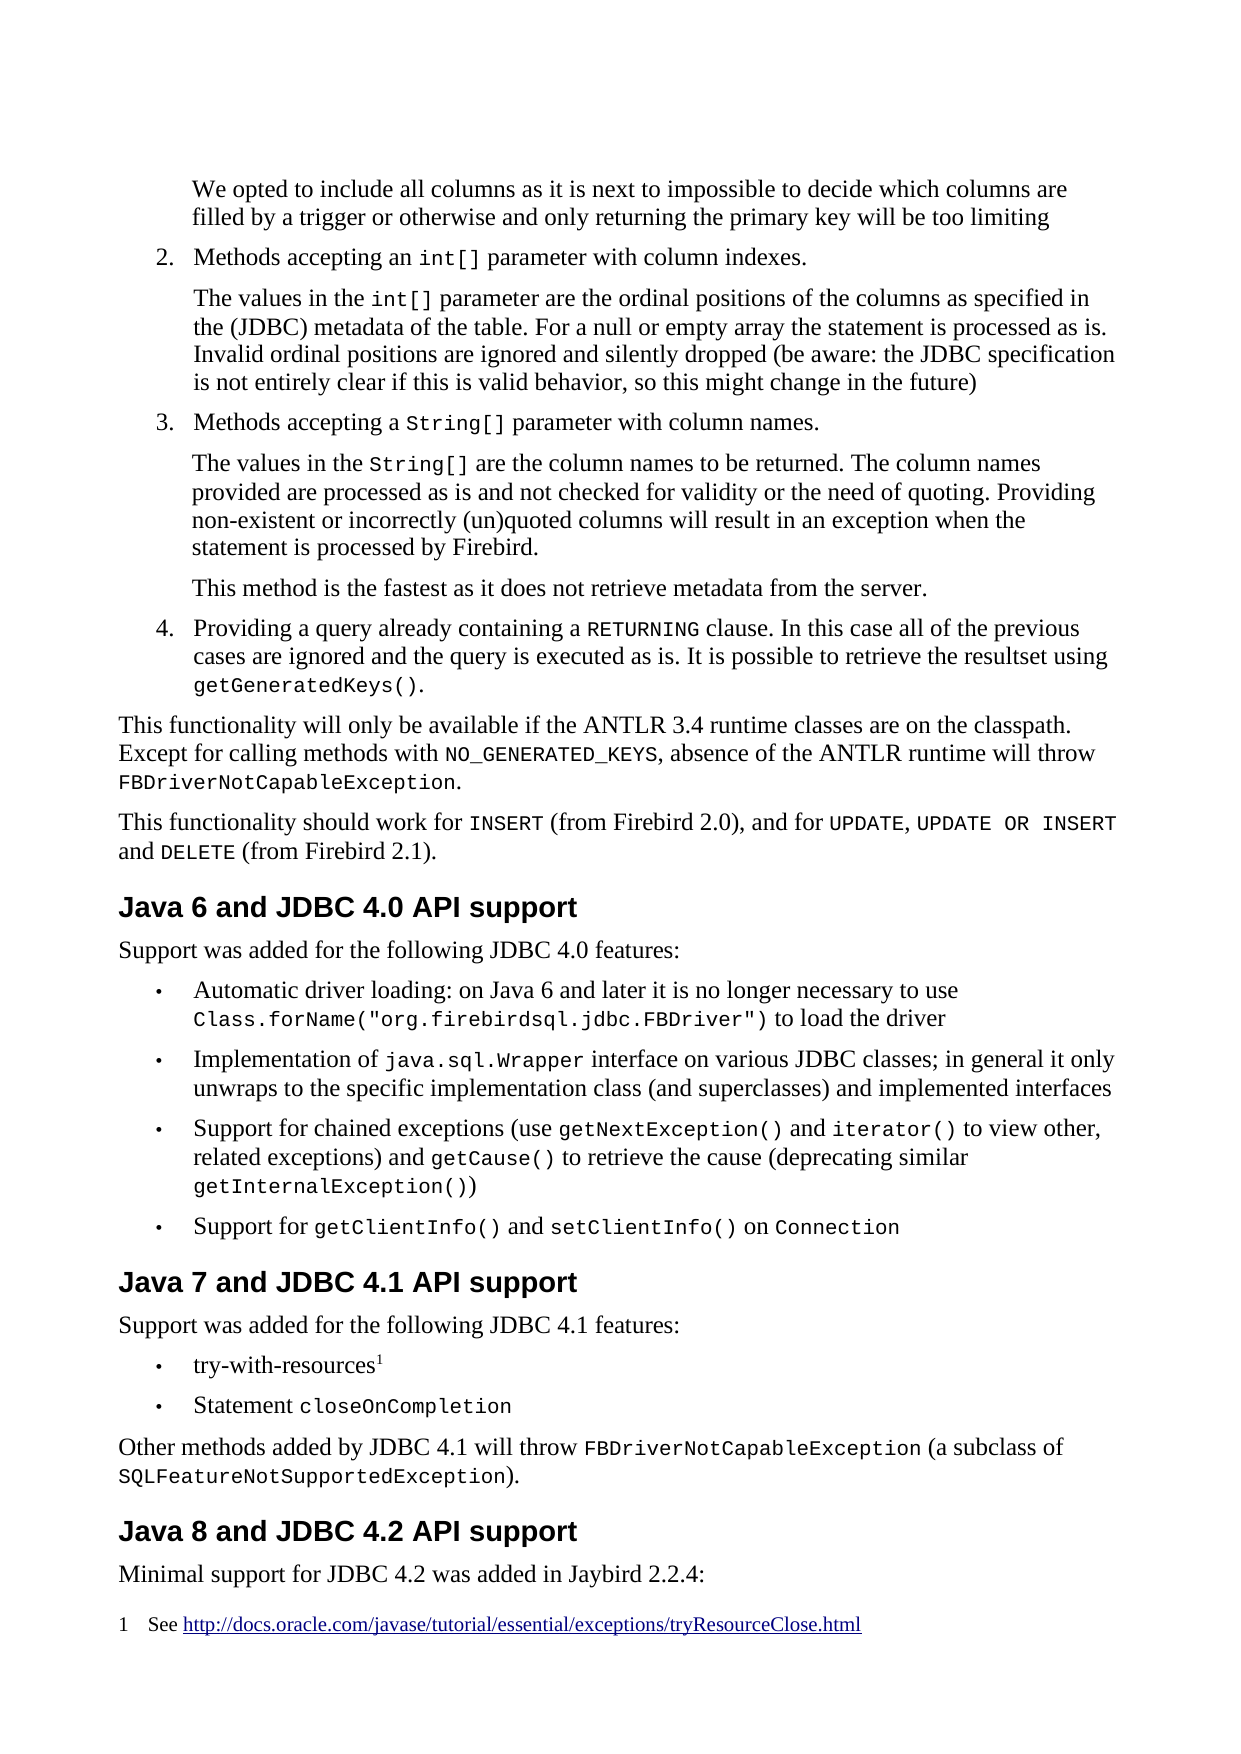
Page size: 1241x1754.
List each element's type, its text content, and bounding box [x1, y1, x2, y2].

text This functionality should work for INSERT (from Firebird 2.0), and for UPDATE, UPDATE OR INSERT and DELETE (from Firebird 2.1). [118, 808, 1122, 866]
list Support for chained exceptions (use getNextException() and iterator() to view other, related exceptions) and getCause() to retrieve the cause (deprecating similar getInternalException()) [156, 1114, 1122, 1200]
text Minimal support for JDBC 4.2 was added in Jaybird 2.2.4: [118, 1560, 1122, 1588]
subtitle Java 8 and JDBC 4.2 API support [118, 1515, 1122, 1547]
subtitle Java 7 and JDBC 4.1 API support [118, 1266, 1122, 1299]
list Providing a query already containing a RETURNING clause. In this case all of the previous cases are ignored and the query is executed as is. It is possible to retrieve the resultset using getGeneratedKeys(). [156, 614, 1122, 699]
list Automatic driver loading: on Java 6 and later it is no longer necessary to use Class.forName("org.firebirdsql.jdbc.FBDriver") to load the driver [156, 976, 1122, 1033]
text This method is the fastest as it does not retrieve metadata from the server. [192, 574, 1122, 601]
text We opted to include all columns as it is next to impossible to decide which columns are filled by a trigger or otherwise and only returning the primary key will be too limiting [192, 175, 1122, 231]
text Support was added for the following JDBC 4.0 features: [118, 936, 1122, 963]
list Implementation of java.sql.Wrapper interface on various JDBC classes; in general it only unwraps to the specific implementation class (and superclasses) and implemented interfaces [156, 1046, 1122, 1102]
list See http://docs.oracle.com/javase/tutorial/essential/exceptions/tryResourceClose.html [118, 1613, 1122, 1636]
text Support was added for the following JDBC 4.1 features: [118, 1311, 1122, 1339]
text The values in the String[] are the column names to be returned. The column names provided are processed as is and not checked for validity or the need of quoting. Providing non-existent or incorrectly (un)quoted columns will result in an exception when the statement is processed by Firebird. [192, 449, 1122, 561]
text Other methods added by JDBC 4.1 will throw FBDriverNotCapableException (a subclass of SQLFeatureNotSupportedException). [118, 1433, 1122, 1490]
list Methods accepting a String[] parameter with column names. [156, 408, 1122, 437]
text The values in the int[] parameter are the ordinal positions of the columns as specified in the (JDBC) metadata of the table. For a null or empty array the statement is processed as is. Invalid ordinal positions are ignored and silently dropped (be aware: the JDBC specification is not entirely clear if this is valid behavior, so this might change in the future) [193, 284, 1122, 396]
list Support for getClientInfo() and setClientInfo() on Connection [156, 1212, 1122, 1241]
list Methods accepting an int[] parameter with column indexes. [156, 243, 1122, 272]
list Statement closeOnCompletion [156, 1392, 1122, 1420]
list try-with-resources [156, 1351, 1122, 1379]
text This functionality will only be available if the ANTLR 3.4 runtime classes are on the classpath. Except for calling methods with NO_GENERATED_KEYS, absence of the ANTLR runtime will throw FBDriverNotCapableException. [118, 711, 1122, 796]
subtitle Java 6 and JDBC 4.0 API support [118, 891, 1122, 923]
